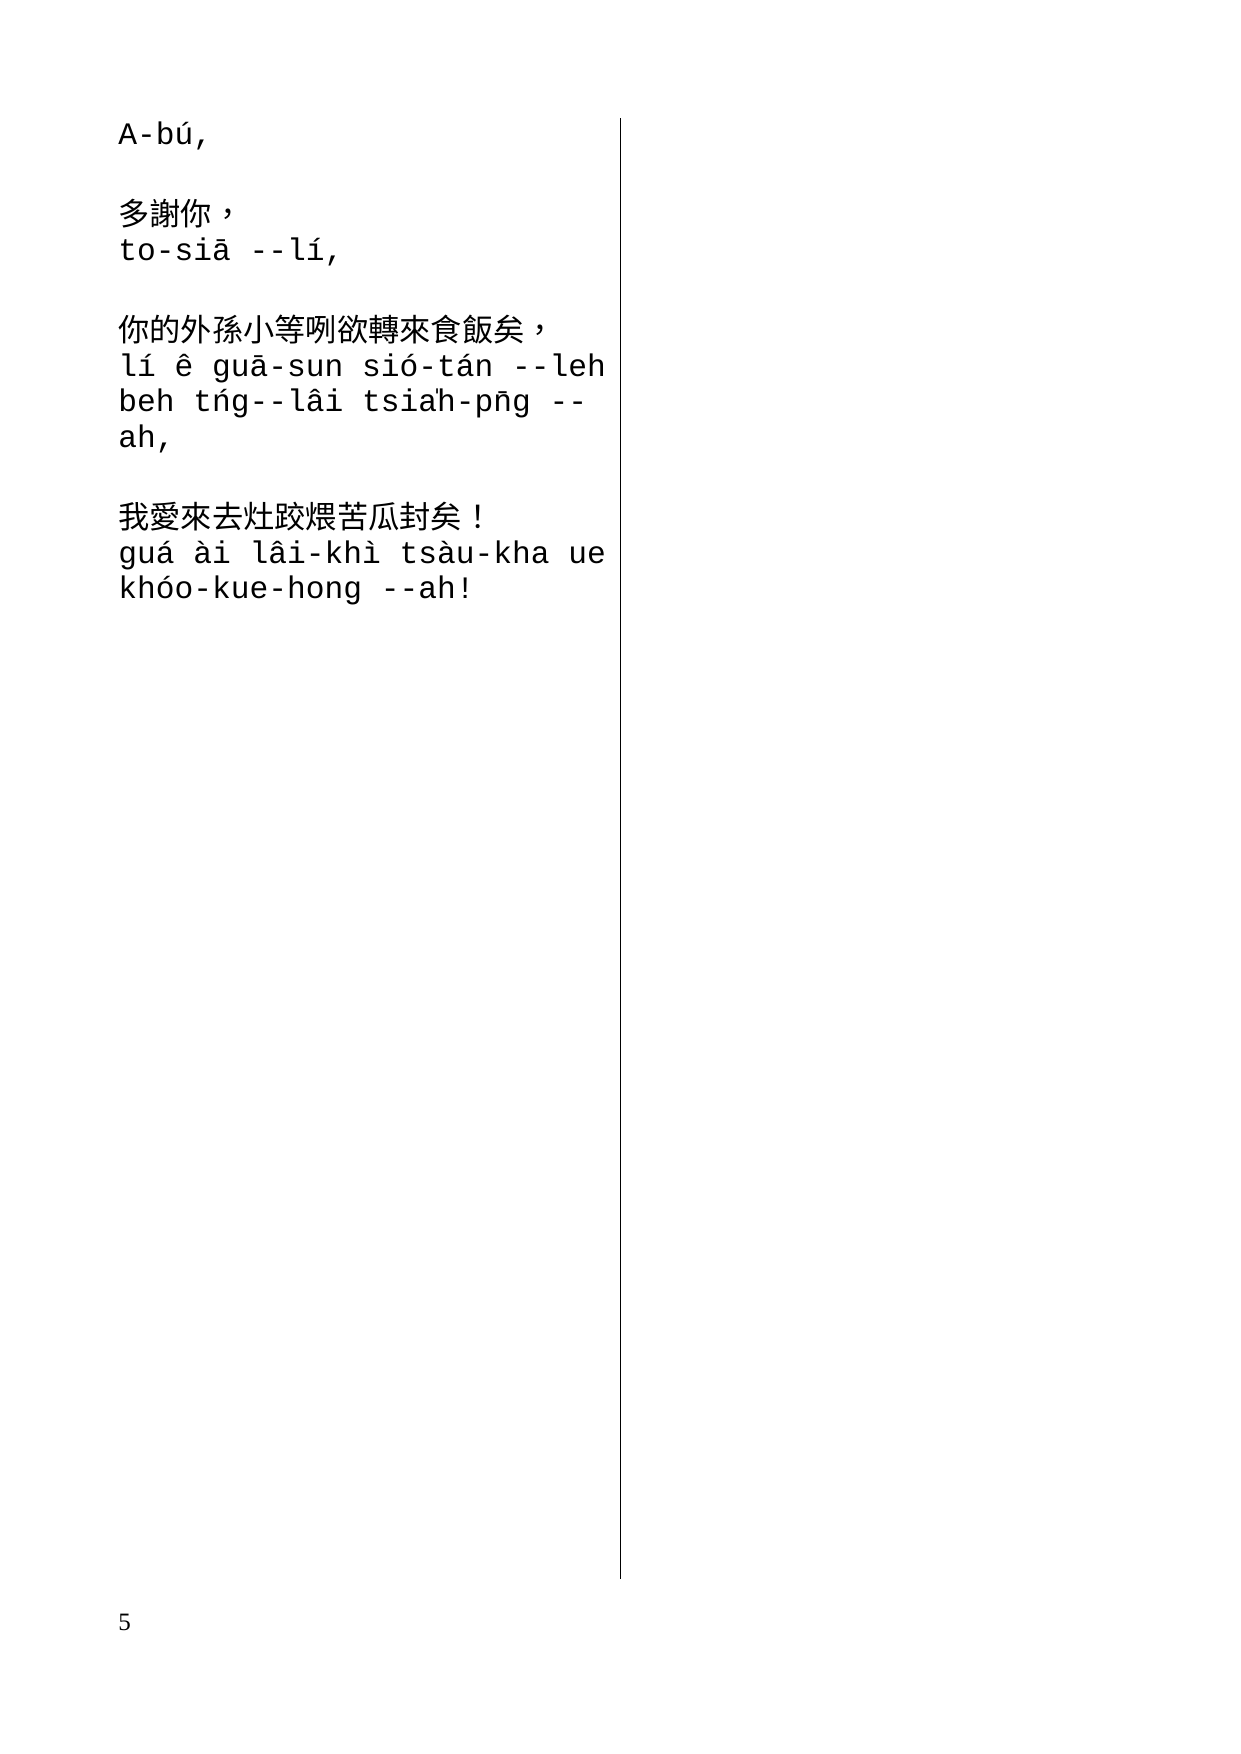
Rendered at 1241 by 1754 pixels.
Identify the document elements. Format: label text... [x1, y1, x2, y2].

text lí ê guā-sun sió-tán --leh beh tńg--lâi tsia̍h-pn̄g --ah, [118, 350, 618, 456]
text to-siā --lí, [118, 234, 618, 269]
text guá ài lâi-khì tsàu-kha ue khóo-kue-hong --ah! [118, 537, 618, 608]
text 多謝你， [118, 189, 618, 234]
text A-bú, [118, 118, 618, 153]
text 我愛來去灶跤煨苦瓜封矣！ [118, 492, 618, 537]
text 你的外孫小等咧欲轉來食飯矣， [118, 305, 618, 350]
